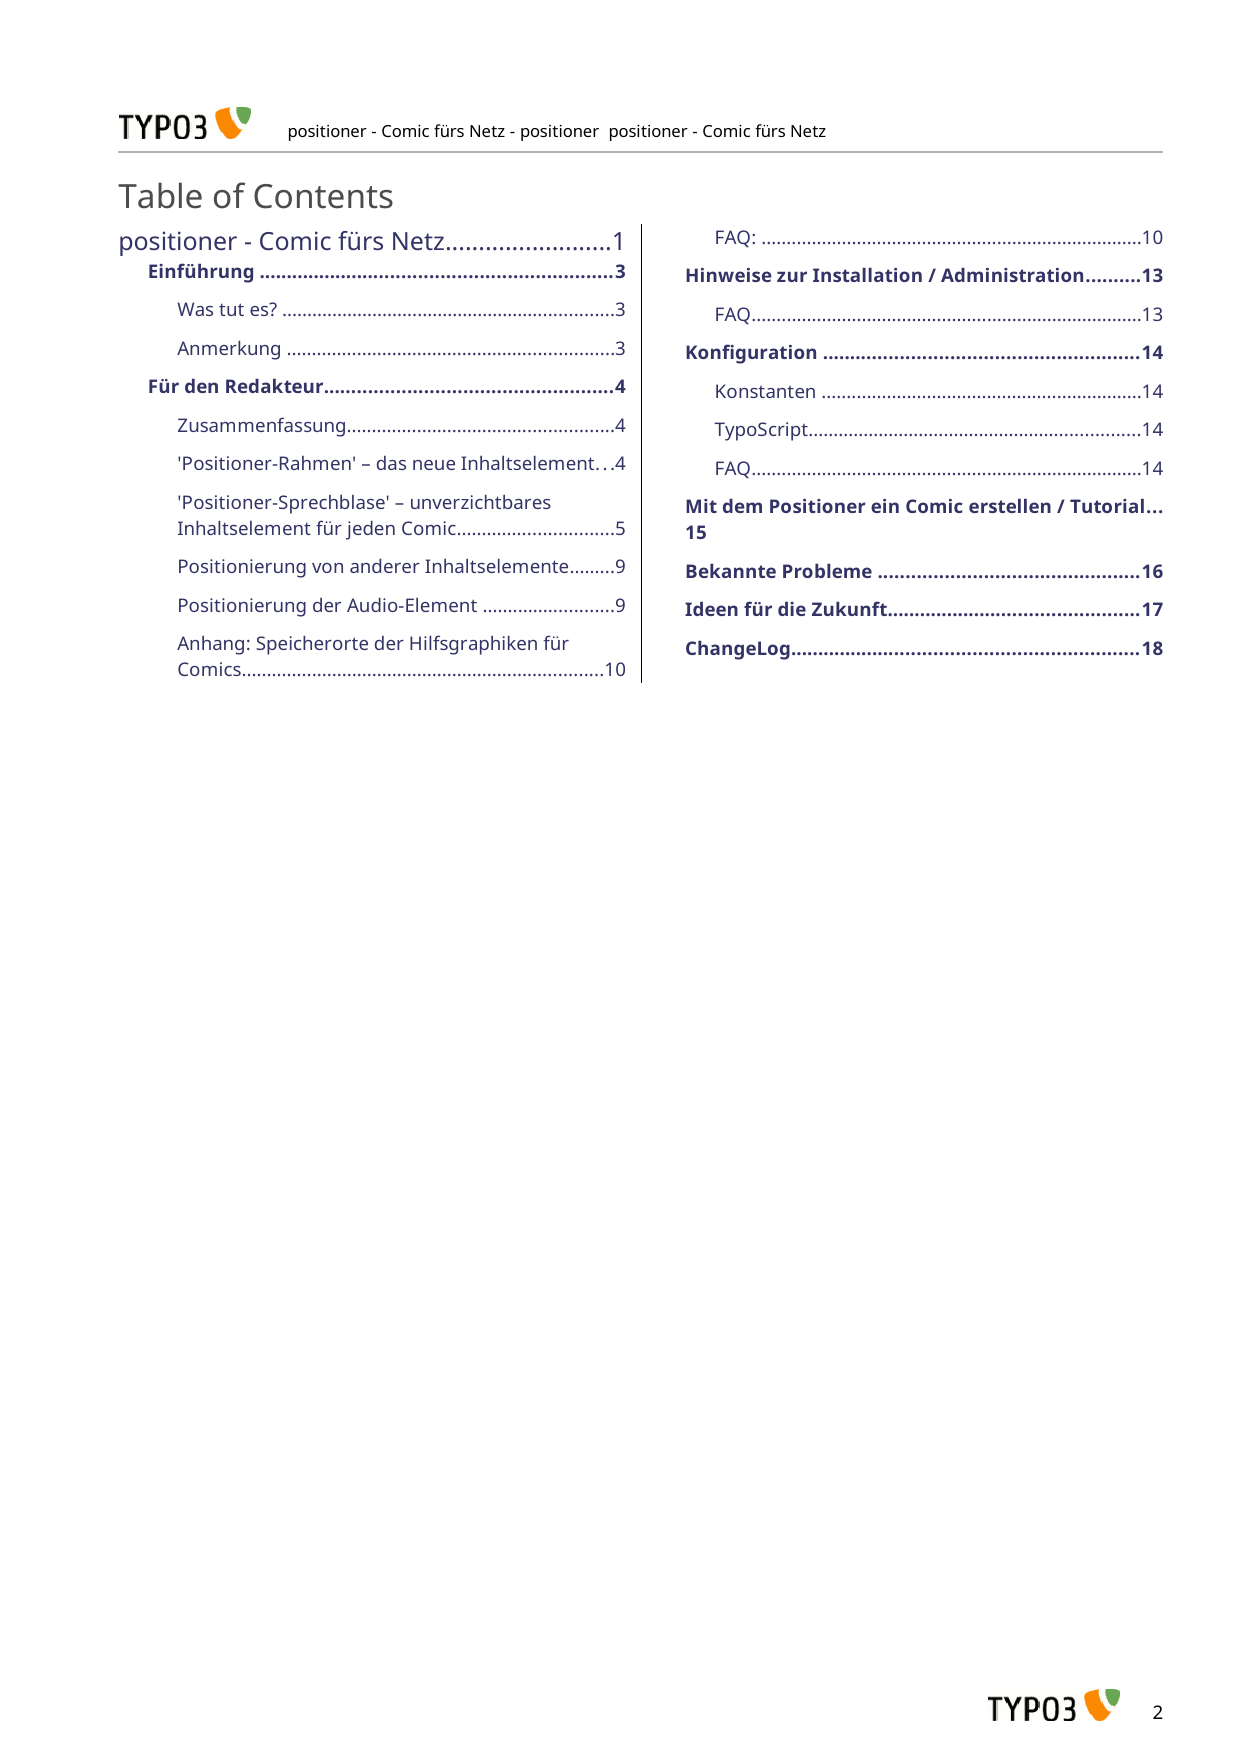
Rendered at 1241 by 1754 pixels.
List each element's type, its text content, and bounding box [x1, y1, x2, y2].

picture [118, 106, 254, 139]
text Bekannte Probleme 16 [685, 557, 1163, 583]
subtitle Table of Contents [118, 172, 1163, 218]
text TypoScript 14 [714, 416, 1163, 442]
text Für den Redakteur 4 [148, 373, 626, 399]
text Was tut es? 3 [177, 296, 626, 322]
text Konstanten 14 [714, 378, 1163, 404]
text 'Positioner-Rahmen' – das neue Inhaltselement 4 [177, 450, 626, 476]
text ChangeLog 18 [685, 634, 1163, 660]
text Mit dem Positioner ein Comic erstellen / Tutorial 15 [685, 493, 1163, 545]
text positioner - Comic fürs Netz 1 [118, 224, 626, 258]
text FAQ 14 [714, 454, 1163, 481]
text Hinweise zur Installation / Administration 13 [685, 262, 1163, 288]
text Zusammenfassung 4 [177, 412, 626, 438]
text Positionierung der Audio-Element 9 [177, 591, 626, 617]
text Anmerkung 3 [177, 335, 626, 361]
text 'Positioner-Sprechblase' – unverzichtbares Inhaltselement für jeden Comic 5 [177, 488, 626, 541]
text Einführung 3 [148, 258, 626, 284]
text FAQ 13 [714, 301, 1163, 327]
text Ideen für die Zukunft 17 [685, 596, 1163, 622]
text Konfiguration 14 [685, 339, 1163, 365]
text FAQ: 10 [714, 224, 1163, 250]
picture [987, 1688, 1123, 1721]
text Anhang: Speicherorte der Hilfsgraphiken für Comics 10 [177, 630, 626, 682]
text Positionierung von anderer Inhaltselemente 9 [177, 553, 626, 579]
